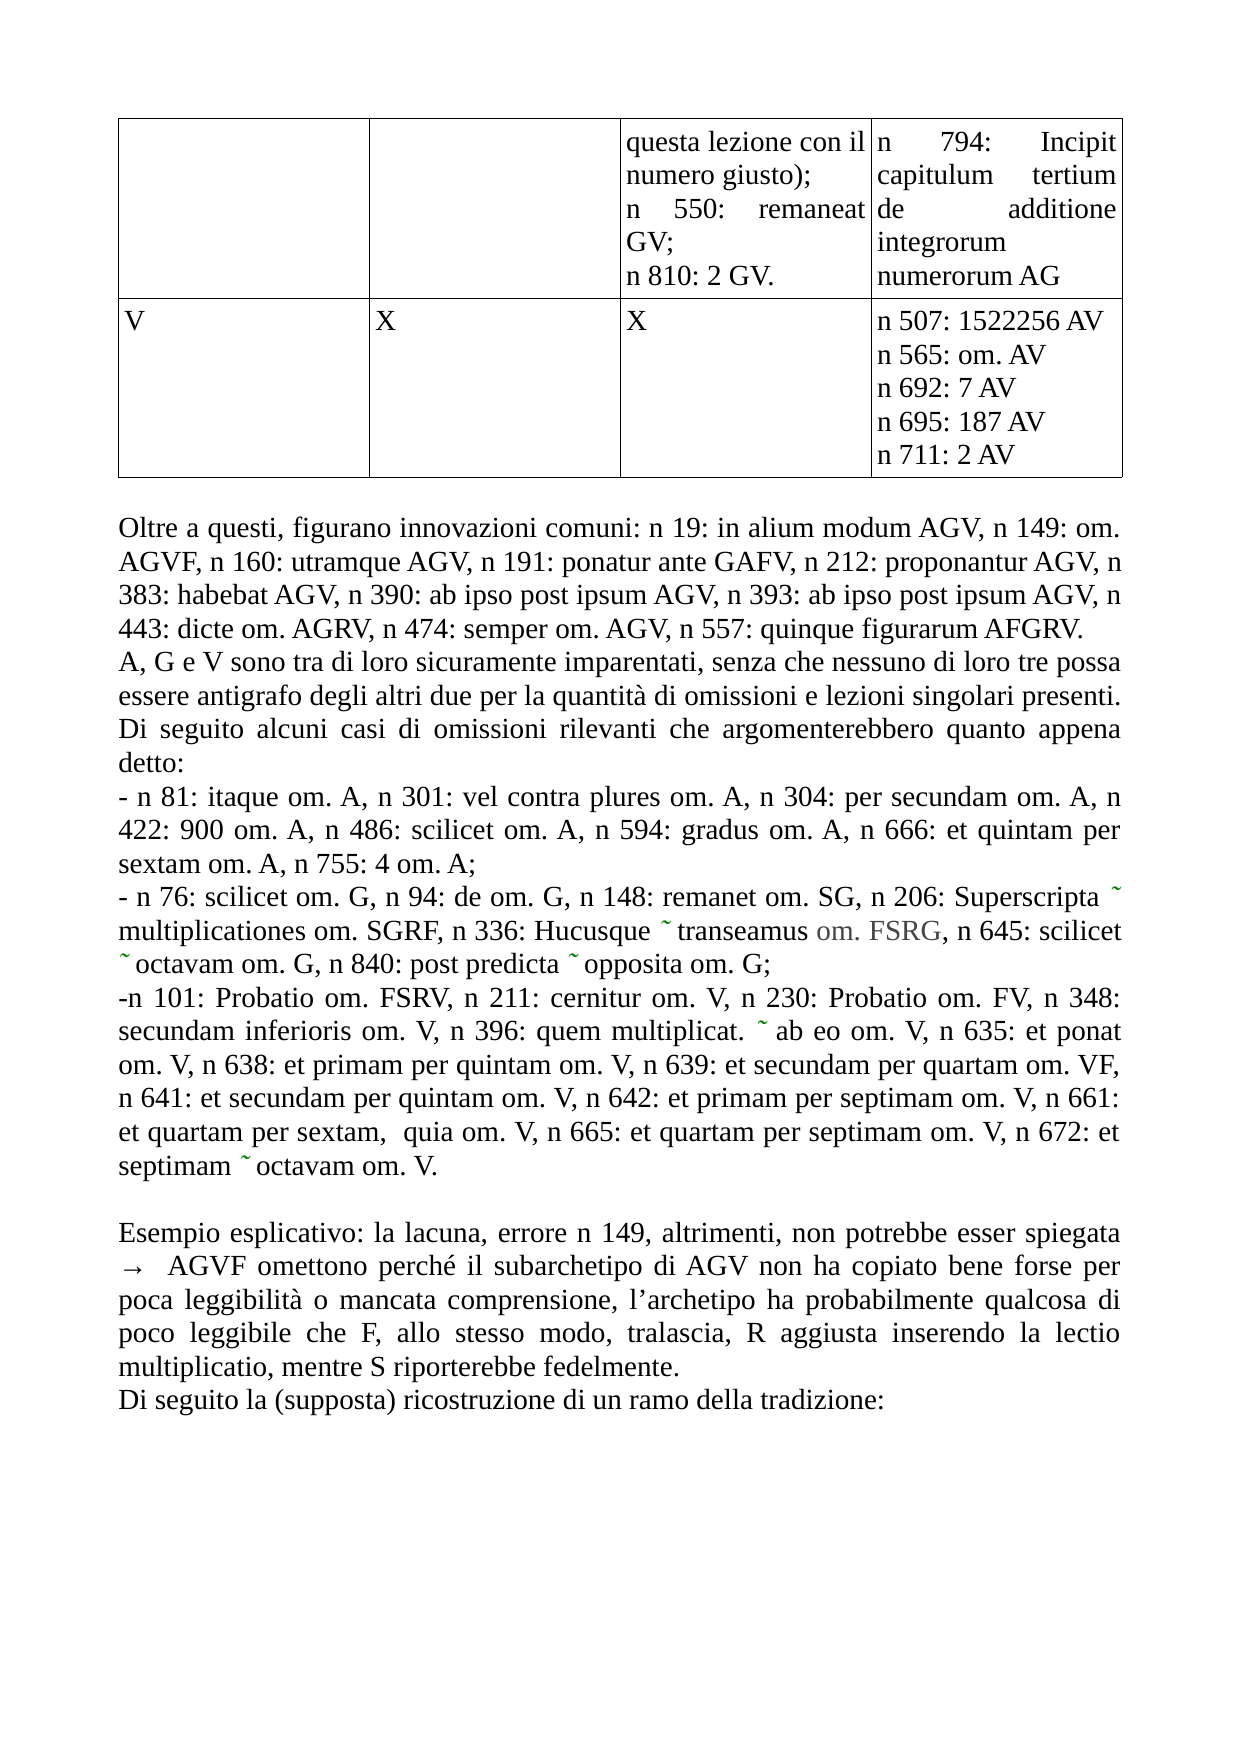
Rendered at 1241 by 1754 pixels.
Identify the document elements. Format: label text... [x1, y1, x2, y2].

text -n 101: Probatio om. FSRV, n 211: cernitur om. V, n 230: Probatio om. FV, n 348: secundam inferioris om. V, n 396: quem multiplicat. ˜ ab eo om. V, n 635: et ponat om. V, n 638: et primam per quintam om. V, n 639: et secundam per quartam om. VF, n 641: et secundam per quintam om. V, n 642: et primam per septimam om. V, n 661: et quartam per sextam, quia om. V, n 665: et quartam per septimam om. V, n 672: et septimam ˜ octavam om. V. [118, 980, 1122, 1181]
table_cell X [370, 299, 620, 477]
text A, G e V sono tra di loro sicuramente imparentati, senza che nessuno di loro tre possa essere antigrafo degli altri due per la quantità di omissioni e lezioni singolari presenti. Di seguito alcuni casi di omissioni rilevanti che argomenterebbero quanto appena detto: [118, 644, 1122, 779]
text - n 81: itaque om. A, n 301: vel contra plures om. A, n 304: per secundam om. A, n 422: 900 om. A, n 486: scilicet om. A, n 594: gradus om. A, n 666: et quintam per sextam om. A, n 755: 4 om. A; [118, 779, 1122, 879]
table_cell questa lezione con il numero giusto); n 550: remaneat GV; n 810: 2 GV. [621, 119, 871, 297]
table_cell [370, 119, 620, 297]
table_cell n 507: 1522256 AV n 565: om. AV n 692: 7 AV n 695: 187 AV n 711: 2 AV [872, 299, 1122, 477]
table_cell [119, 119, 369, 297]
text - n 76: scilicet om. G, n 94: de om. G, n 148: remanet om. SG, n 206: Superscripta ˜ multiplicationes om. SGRF, n 336: Hucusque ˜ transeamus om. FSRG, n 645: scilicet ˜ octavam om. G, n 840: post predicta ˜ opposita om. G; [118, 879, 1122, 980]
table_cell X [621, 299, 871, 477]
text Oltre a questi, figurano innovazioni comuni: n 19: in alium modum AGV, n 149: om. AGVF, n 160: utramque AGV, n 191: ponatur ante GAFV, n 212: proponantur AGV, n 383: habebat AGV, n 390: ab ipso post ipsum AGV, n 393: ab ipso post ipsum AGV, n 443: dicte om. AGRV, n 474: semper om. AGV, n 557: quinque figurarum AFGRV. [118, 510, 1122, 644]
text Di seguito la (supposta) ricostruzione di un ramo della tradizione: [118, 1382, 1122, 1416]
text Esempio esplicativo: la lacuna, errore n 149, altrimenti, non potrebbe esser spiegata → AGVF omettono perché il subarchetipo di AGV non ha copiato bene forse per poca leggibilità o mancata comprensione, l’archetipo ha probabilmente qualcosa di poco leggibile che F, allo stesso modo, tralascia, R aggiusta inserendo la lectio multiplicatio, mentre S riporterebbe fedelmente. [118, 1215, 1122, 1382]
table_cell V [119, 299, 369, 477]
table_cell n 794: Incipit capitulum tertium de additione integrorum numerorum AG [872, 119, 1122, 297]
